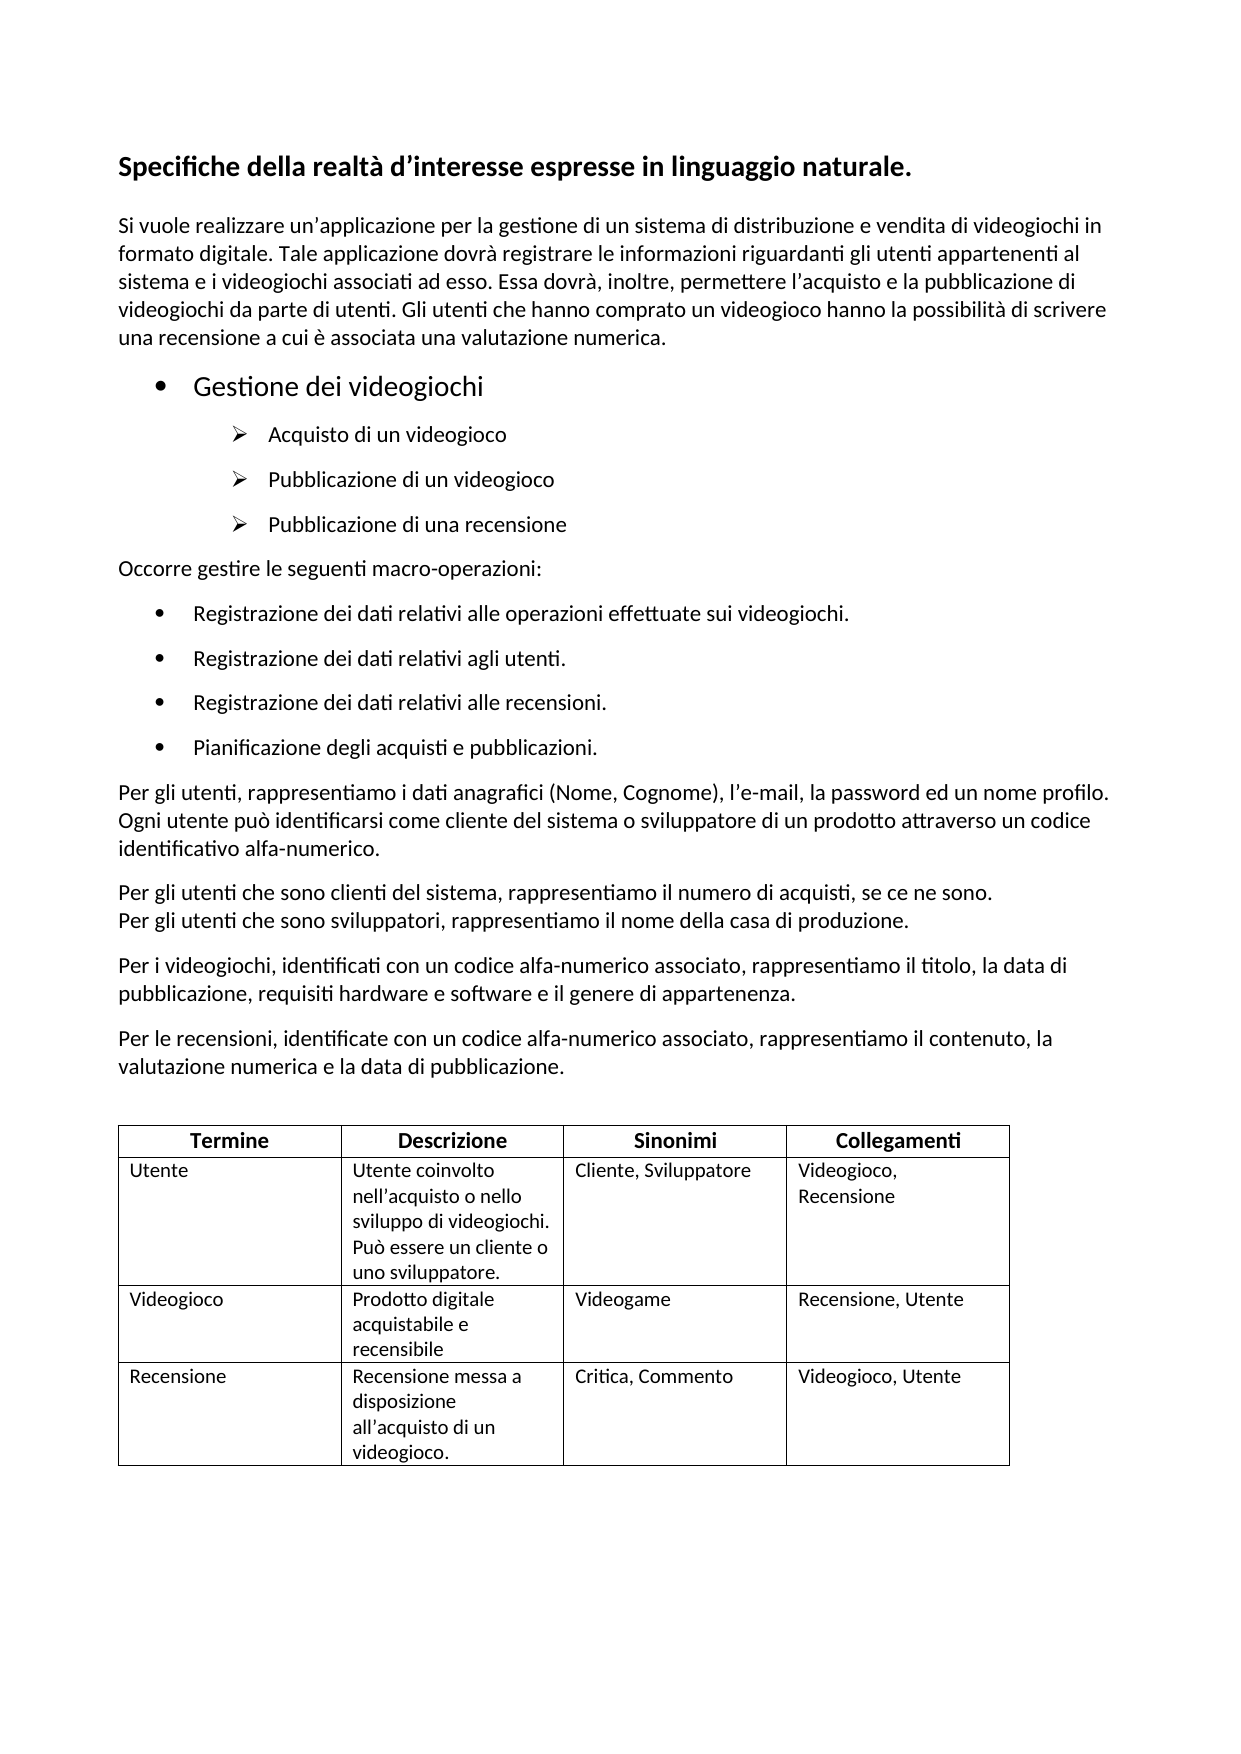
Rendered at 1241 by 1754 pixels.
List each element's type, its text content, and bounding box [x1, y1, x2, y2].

list Registrazione dei dati relativi agli utenti. [156, 644, 1122, 672]
table_cell Videogioco [119, 1286, 341, 1362]
list Pubblicazione di un videogioco [231, 465, 1122, 493]
table_cell Recensione [119, 1363, 341, 1465]
list Registrazione dei dati relativi alle recensioni. [156, 688, 1122, 716]
table_cell Videogioco, Recensione [787, 1158, 1009, 1285]
list Acquisto di un videogioco [231, 420, 1122, 448]
list Registrazione dei dati relativi alle operazioni effettuate sui videogiochi. [156, 599, 1122, 627]
table_header Descrizione [342, 1126, 563, 1157]
table_cell Recensione messa a disposizione all’acquisto di un videogioco. [342, 1363, 563, 1465]
table_cell Videogame [564, 1286, 786, 1362]
list Pianificazione degli acquisti e pubblicazioni. [156, 733, 1122, 761]
text Per le recensioni, identificate con un codice alfa-numerico associato, rappresentiamo il contenuto, la valutazione numerica e la data di pubblicazione. [118, 1024, 1122, 1108]
text Per i videogiochi, identificati con un codice alfa-numerico associato, rappresentiamo il titolo, la data di pubblicazione, requisiti hardware e software e il genere di appartenenza. [118, 951, 1122, 1007]
table_cell Videogioco, Utente [787, 1363, 1009, 1465]
table_cell Critica, Commento [564, 1363, 786, 1465]
table_cell Recensione, Utente [787, 1286, 1009, 1362]
text Per gli utenti, rappresentiamo i dati anagrafici (Nome, Cognome), l’e-mail, la password ed un nome profilo. Ogni utente può identificarsi come cliente del sistema o sviluppatore di un prodotto attraverso un codice identificativo alfa-numerico. [118, 778, 1122, 862]
list Pubblicazione di una recensione [231, 510, 1122, 538]
text Occorre gestire le seguenti macro-operazioni: [118, 554, 1122, 582]
table_cell Utente coinvolto nell’acquisto o nello sviluppo di videogiochi. Può essere un cliente o uno sviluppatore. [342, 1158, 563, 1285]
text Specifiche della realtà d’interesse espresse in linguaggio naturale. Si vuole realizzare un’applicazione per la gestione di un sistema di distribuzione e vendita di videogiochi in formato digitale. Tale applicazione dovrà registrare le informazioni riguardanti gli utenti appartenenti al sistema e i videogiochi associati ad esso. Essa dovrà, inoltre, permettere l’acquisto e la pubblicazione di videogiochi da parte di utenti. Gli utenti che hanno comprato un videogioco hanno la possibilità di scrivere una recensione a cui è associata una valutazione numerica. [118, 148, 1122, 351]
text Per gli utenti che sono clienti del sistema, rappresentiamo il numero di acquisti, se ce ne sono. Per gli utenti che sono sviluppatori, rappresentiamo il nome della casa di produzione. [118, 878, 1122, 934]
table_cell Utente [119, 1158, 341, 1285]
table_cell Cliente, Sviluppatore [564, 1158, 786, 1285]
table_header Collegamenti [787, 1126, 1009, 1157]
list Gestione dei videogiochi [156, 368, 1122, 404]
table_header Termine [119, 1126, 341, 1157]
table_header Sinonimi [564, 1126, 786, 1157]
table_cell Prodotto digitale acquistabile e recensibile [342, 1286, 563, 1362]
